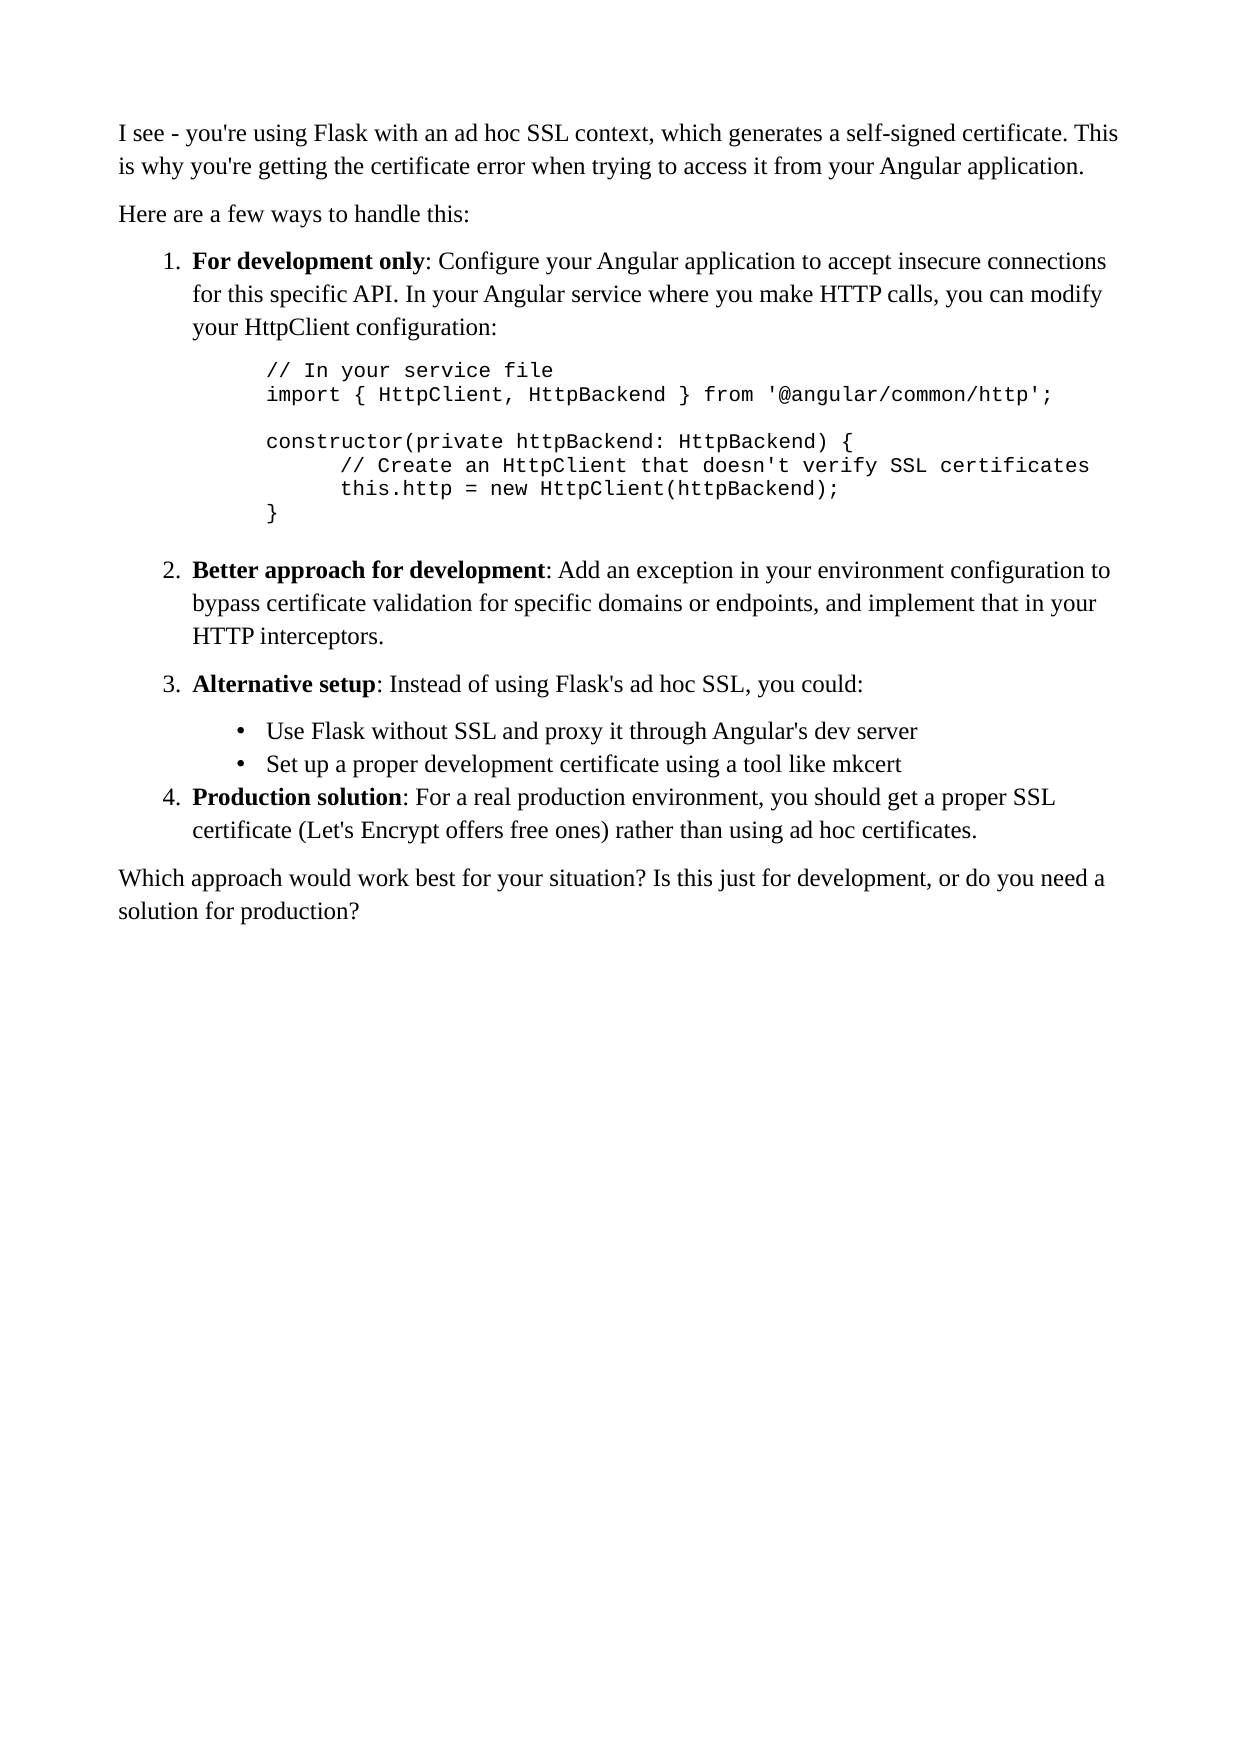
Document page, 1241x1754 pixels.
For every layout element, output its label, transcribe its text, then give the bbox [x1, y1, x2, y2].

list Use Flask without SSL and proxy it through Angular's dev server [236, 716, 1122, 745]
text Here are a few ways to handle this: [118, 199, 1122, 227]
list Better approach for development: Add an exception in your environment configuration to bypass certificate validation for specific domains or endpoints, and implement that in your HTTP interceptors. [162, 555, 1122, 650]
list Set up a proper development certificate using a tool like mkcert [236, 749, 1122, 778]
text constructor(private httpBackend: HttpBackend) { [118, 431, 1122, 454]
text I see - you're using Flask with an ad hoc SSL context, which generates a self-signed certificate. This is why you're getting the certificate error when trying to access it from your Angular application. [118, 118, 1122, 180]
list Production solution: For a real production environment, you should get a proper SSL certificate (Let's Encrypt offers free ones) rather than using ad hoc certificates. [162, 782, 1122, 844]
text // Create an HttpClient that doesn't verify SSL certificates [118, 454, 1122, 478]
text this.http = new HttpClient(httpBackend); [118, 478, 1122, 502]
text Which approach would work best for your situation? Is this just for development, or do you need a solution for production? [118, 863, 1122, 925]
list Alternative setup: Instead of using Flask's ad hoc SSL, you could: [162, 669, 1122, 697]
text // In your service file [118, 360, 1122, 384]
list For development only: Configure your Angular application to accept insecure connections for this specific API. In your Angular service where you make HTTP calls, you can modify your HttpClient configuration: [162, 246, 1122, 341]
text import { HttpClient, HttpBackend } from '@angular/common/http'; [118, 384, 1122, 407]
text } [118, 502, 1122, 526]
